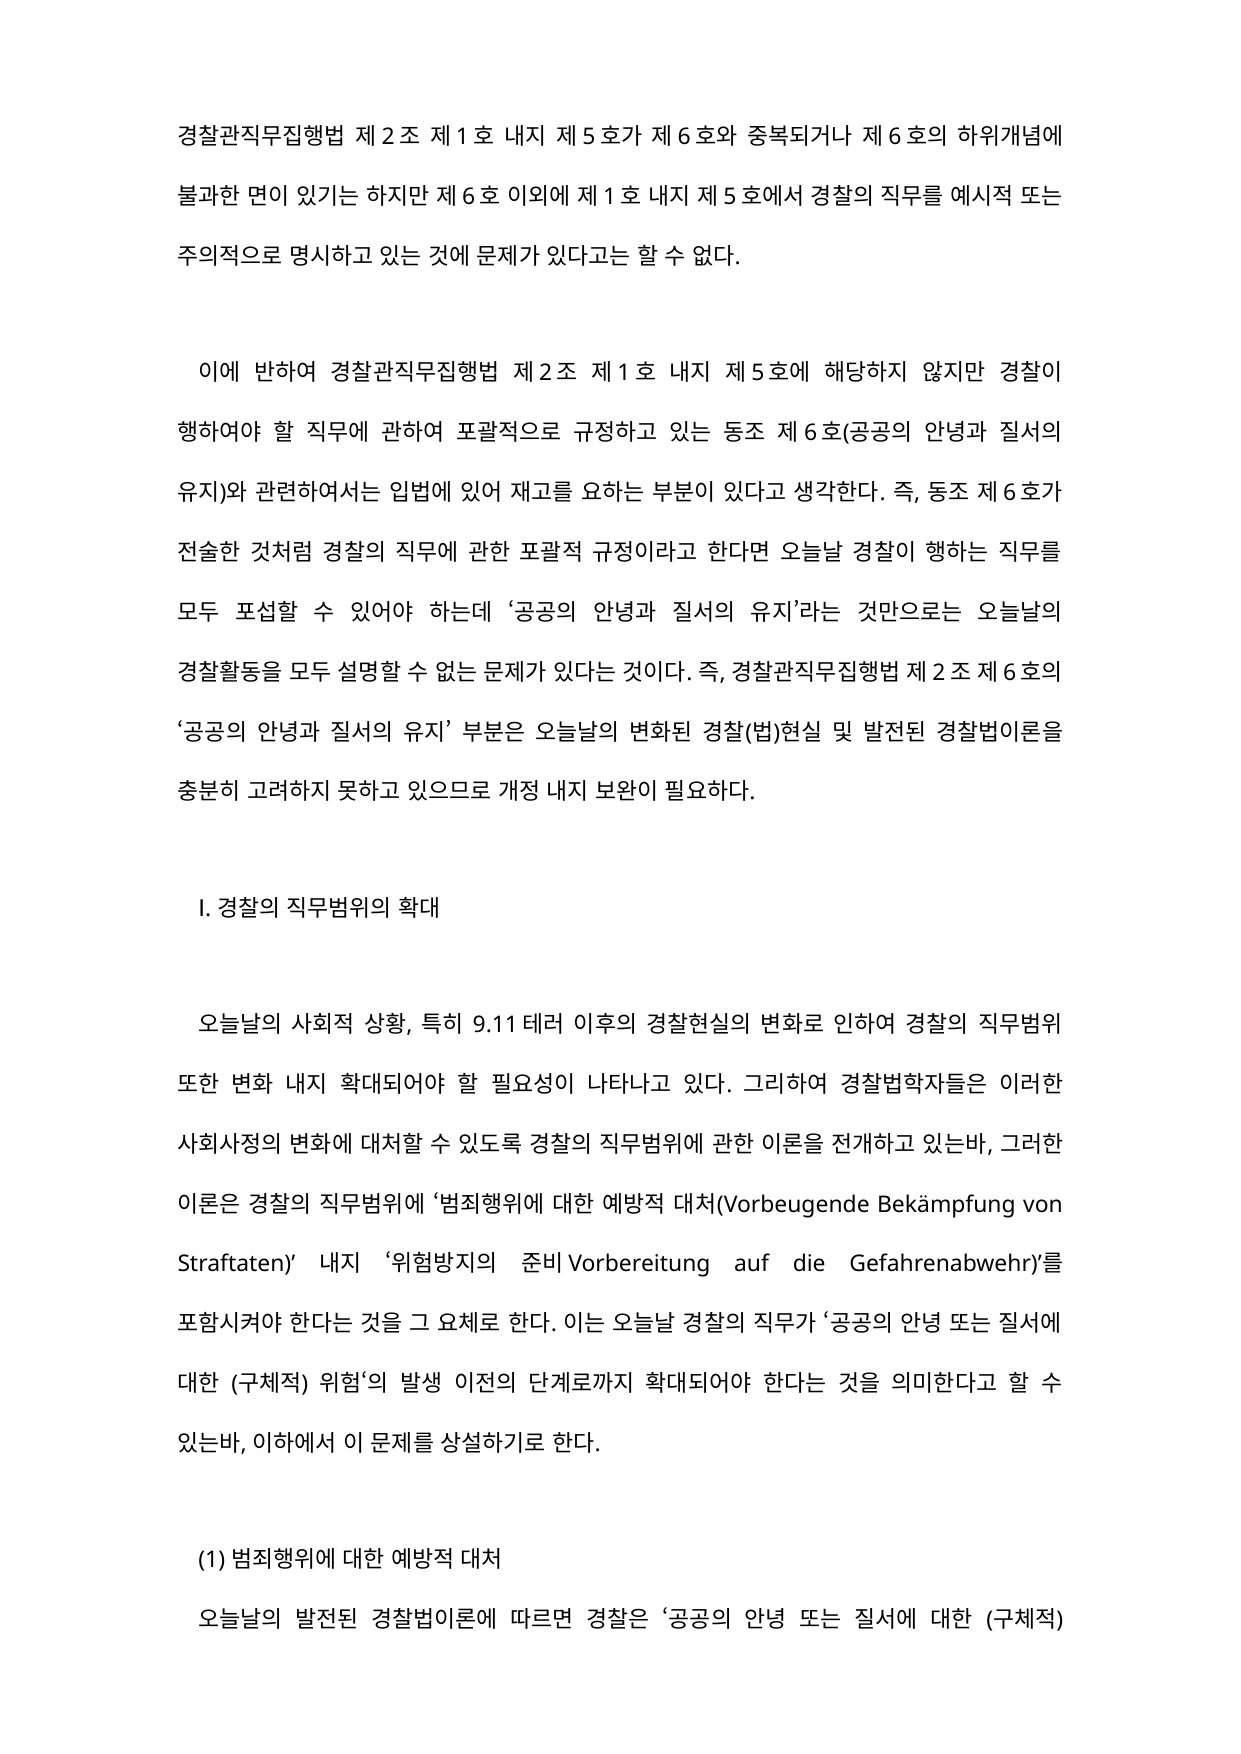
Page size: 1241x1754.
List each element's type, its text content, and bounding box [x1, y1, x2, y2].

text Ⅰ. 경찰의 직무범위의 확대 [177, 889, 1063, 923]
text 경찰관직무집행법 제2조 제1호 내지 제5호가 제6호와 중복되거나 제6호의 하위개념에 불과한 면이 있기는 하지만 제6호 이외에 제1호 내지 제5호에서 경찰의 직무를 예시적 또는 주의적으로 명시하고 있는 것에 문제가 있다고는 할 수 없다. [177, 118, 1063, 271]
text (1) 범죄행위에 대한 예방적 대처 [177, 1541, 1063, 1574]
text 이에 반하여 경찰관직무집행법 제2조 제1호 내지 제5호에 해당하지 않지만 경찰이 행하여야 할 직무에 관하여 포괄적으로 규정하고 있는 동조 제6호(공공의 안녕과 질서의 유지)와 관련하여서는 입법에 있어 재고를 요하는 부분이 있다고 생각한다. 즉, 동조 제6호가 전술한 것처럼 경찰의 직무에 관한 포괄적 규정이라고 한다면 오늘날 경찰이 행하는 직무를 모두 포섭할 수 있어야 하는데 ‘공공의 안녕과 질서의 유지’라는 것만으로는 오늘날의 경찰활동을 모두 설명할 수 없는 문제가 있다는 것이다. 즉, 경찰관직무집행법 제2조 제6호의 ‘공공의 안녕과 질서의 유지’ 부분은 오늘날의 변화된 경찰(법)현실 및 발전된 경찰법이론을 충분히 고려하지 못하고 있으므로 개정 내지 보완이 필요하다. [177, 354, 1063, 807]
text 오늘날의 발전된 경찰법이론에 따르면 경찰은 ‘공공의 안녕 또는 질서에 대한 (구체적) 위험방지‘라는 전통적 임무에 시종하여서는 아니 되며, (구체적) 위험이 발생하기 이전의 단계에서도 움직이고 있어야 한다는 점이 강조되고 있다. 실제로 독일의 거의 모든 주의 경찰법은 구체적 위험의 전단계에 있어서의 경찰의 권한에 관한 규정을 갖고 있는바, 예컨대 신뢰관계에 있는 사람(V-Leute)의 투입, 비디오 감시, 특히, 경찰상 정보의 사전배려(polizeiliche Informationsvorsorge)와 관련된 규정들이 바로 그것이다. 그리고 이는 결국 ‘범죄행위에 대한 예방적 대처’ 또는 ‘위험방지의 준비’ 등 또한 경찰의 직무라는 것을 의미한다. 다만 ‘위험방지의 준비’는 이하에서 보는 것처럼 그를 별도로 설명할 필요성이 상대적으로 미미하다는 것을 고려하여 여기서는 ‘범죄행위에 대한 예방적 대처’의 문제만을 다루기로 한다. [177, 1601, 1063, 1634]
text 오늘날의 사회적 상황, 특히 9.11테러 이후의 경찰현실의 변화로 인하여 경찰의 직무범위 또한 변화 내지 확대되어야 할 필요성이 나타나고 있다. 그리하여 경찰법학자들은 이러한 사회사정의 변화에 대처할 수 있도록 경찰의 직무범위에 관한 이론을 전개하고 있는바, 그러한 이론은 경찰의 직무범위에 ‘범죄행위에 대한 예방적 대처(Vorbeugende Bekämpfung von Straftaten)’ 내지 ‘위험방지의 준비Vorbereitung auf die Gefahrenabwehr)’를 포함시켜야 한다는 것을 그 요체로 한다. 이는 오늘날 경찰의 직무가 ‘공공의 안녕 또는 질서에 대한 (구체적) 위험‘의 발생 이전의 단계로까지 확대되어야 한다는 것을 의미한다고 할 수 있는바, 이하에서 이 문제를 상설하기로 한다. [177, 1006, 1063, 1458]
